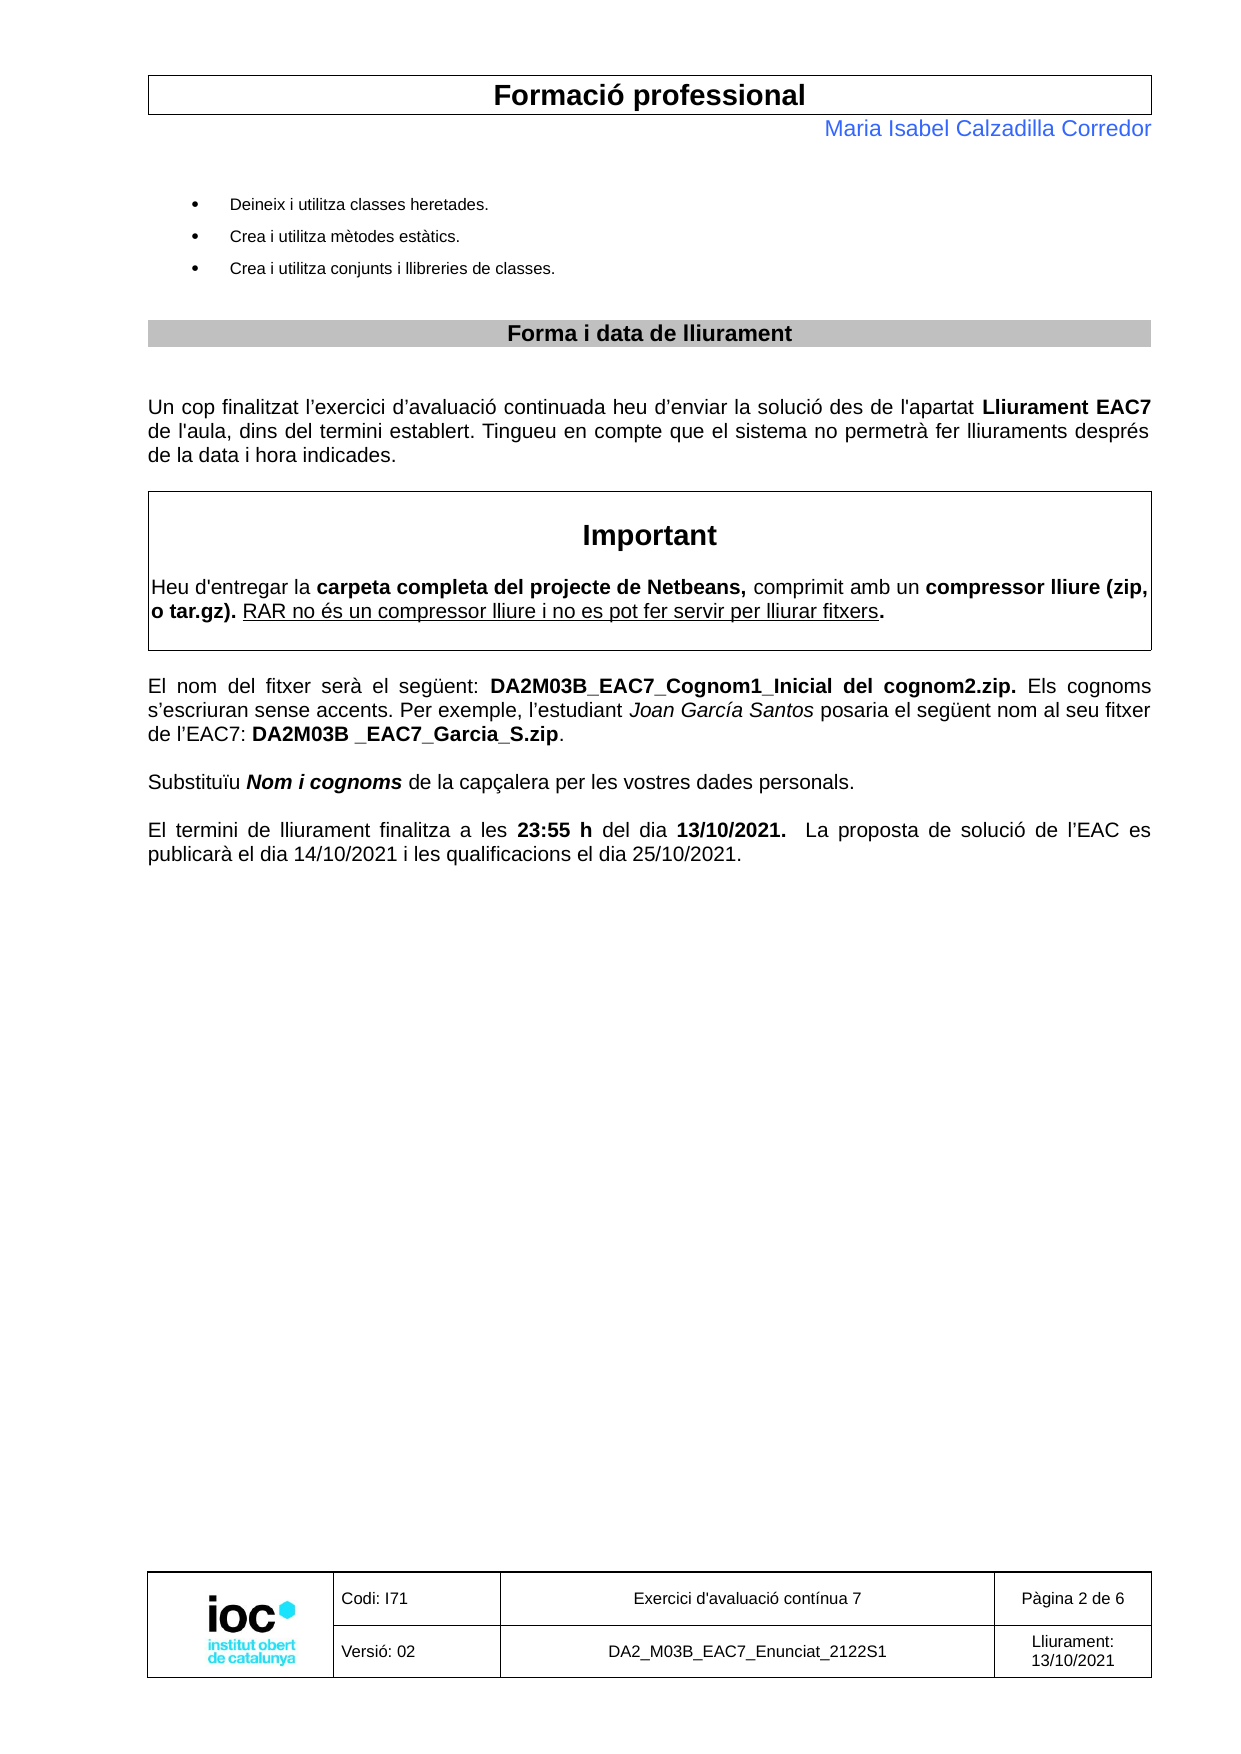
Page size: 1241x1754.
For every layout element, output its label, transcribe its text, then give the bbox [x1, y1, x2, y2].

text El nom del fitxer serà el següent: DA2M03B_EAC7_Cognom1_Inicial del cognom2.zip. Els cognoms s’escriuran sense accents. Per exemple, l’estudiant Joan García Santos posaria el següent nom al seu fitxer de l’EAC7: DA2M03B _EAC7_Garcia_S.zip. [148, 674, 1151, 746]
picture [195, 1581, 309, 1677]
text Substituïu Nom i cognoms de la capçalera per les vostres dades personals. [148, 770, 1151, 794]
text Important [149, 514, 1151, 551]
text Heu d'entregar la carpeta completa del projecte de Netbeans, comprimit amb un compressor lliure (zip, o tar.gz). RAR no és un compressor lliure i no es pot fer servir per lliurar fitxers. [149, 572, 1151, 623]
text Forma i data de lliurament [148, 320, 1151, 347]
list Crea i utilitza mètodes estàtics. [192, 227, 1151, 246]
text Un cop finalitzat l’exercici d’avaluació continuada heu d’enviar la solució des de l'apartat Lliurament EAC7 de l'aula, dins del termini establert. Tingueu en compte que el sistema no permetrà fer lliuraments després de la data i hora indicades. [148, 395, 1151, 467]
list Deineix i utilitza classes heretades. [192, 195, 1151, 214]
list Crea i utilitza conjunts i llibreries de classes. [192, 258, 1151, 278]
text El termini de lliurament finalitza a les 23:55 h del dia 13/10/2021. La proposta de solució de l’EAC es publicarà el dia 14/10/2021 i les qualificacions el dia 25/10/2021. [148, 818, 1151, 866]
